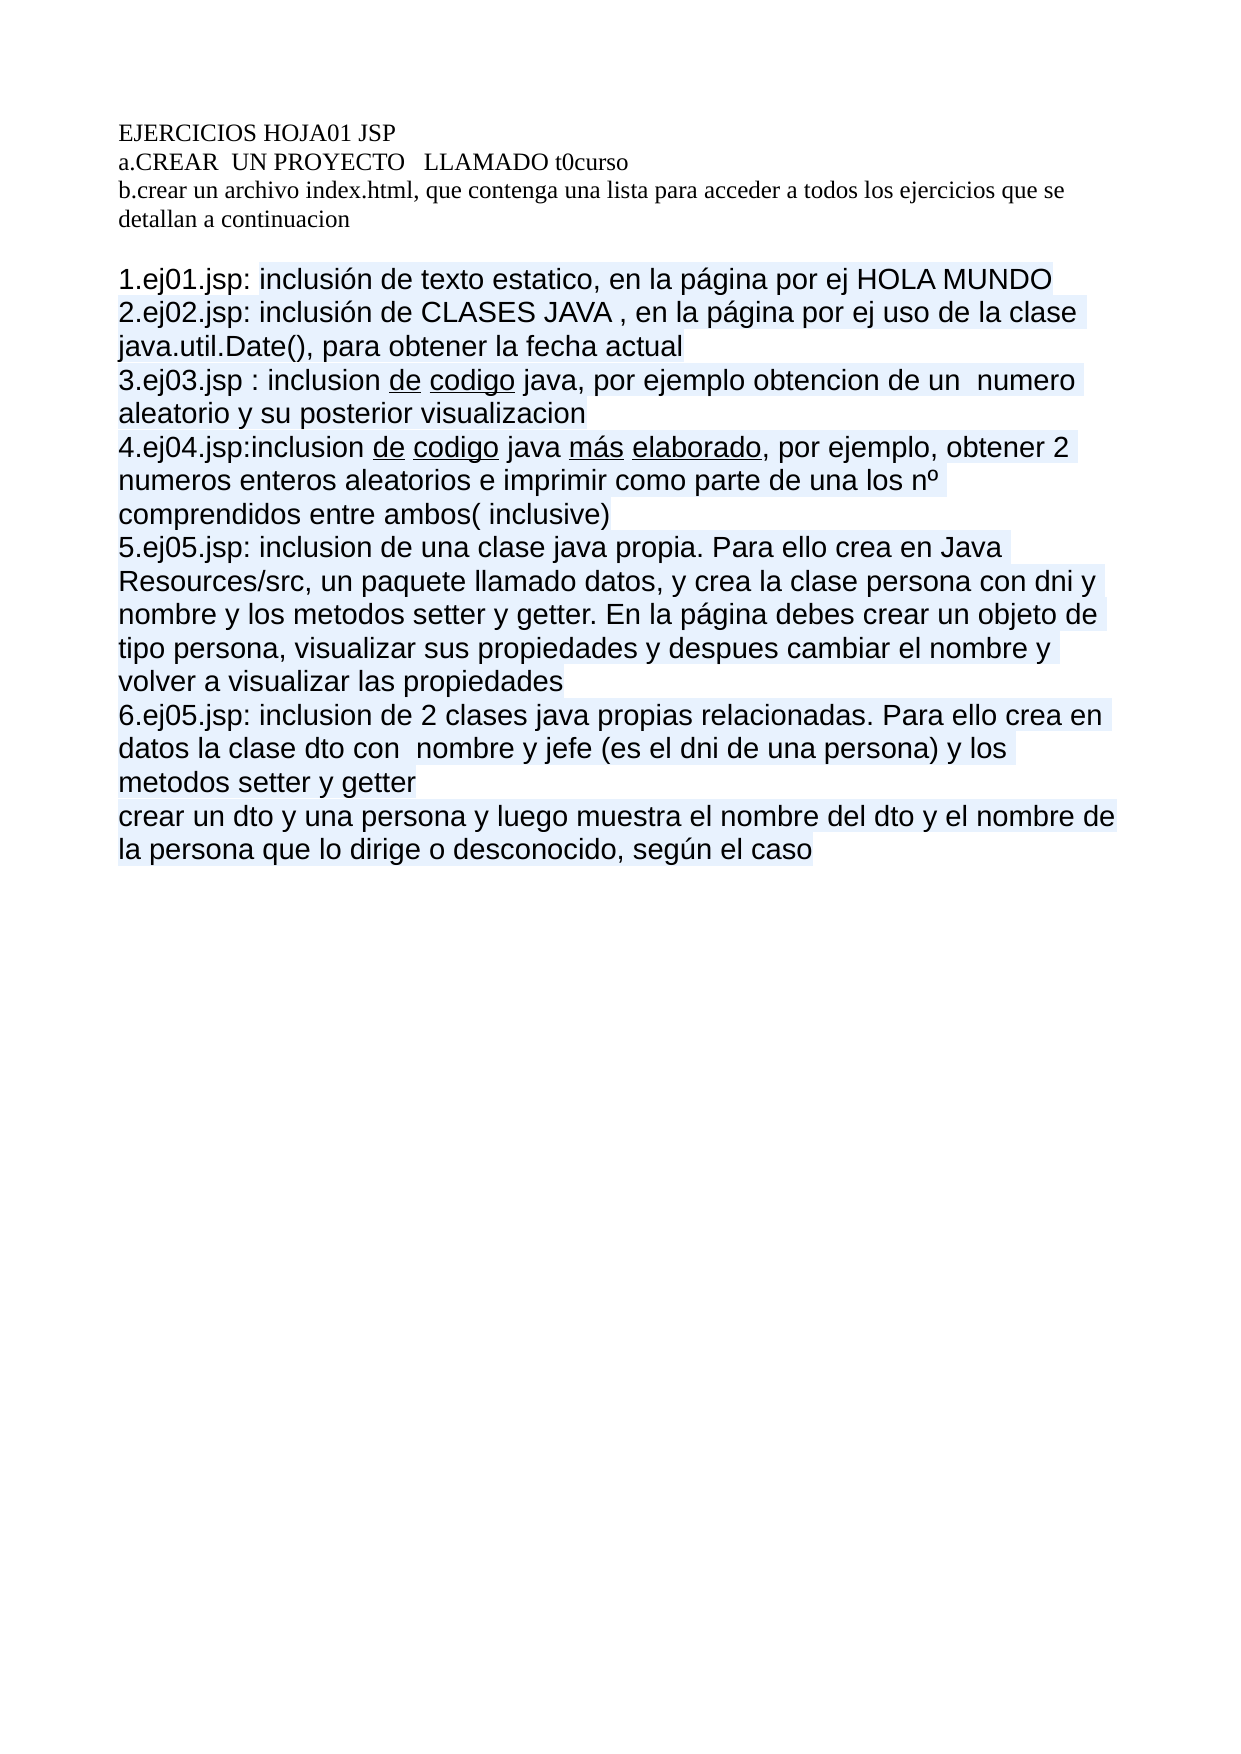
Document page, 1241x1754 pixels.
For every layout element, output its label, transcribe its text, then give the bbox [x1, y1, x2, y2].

text a.CREAR UN PROYECTO LLAMADO t0curso [118, 147, 1122, 176]
text 1.ej01.jsp: inclusión de texto estatico, en la página por ej HOLA MUNDO [118, 262, 1122, 295]
text b.crear un archivo index.html, que contenga una lista para acceder a todos los ejercicios que se detallan a continuacion [118, 176, 1122, 233]
text 3.ej03.jsp : inclusion de codigo java, por ejemplo obtencion de un numero aleatorio y su posterior visualizacion [118, 362, 1122, 429]
text 2.ej02.jsp: inclusión de CLASES JAVA , en la página por ej uso de la clase java.util.Date(), para obtener la fecha actual [118, 295, 1122, 362]
text 6.ej05.jsp: inclusion de 2 clases java propias relacionadas. Para ello crea en datos la clase dto con nombre y jefe (es el dni de una persona) y los metodos setter y getter [118, 698, 1122, 798]
text EJERCICIOS HOJA01 JSP [118, 118, 1122, 147]
text 5.ej05.jsp: inclusion de una clase java propia. Para ello crea en Java Resources/src, un paquete llamado datos, y crea la clase persona con dni y nombre y los metodos setter y getter. En la página debes crear un objeto de tipo persona, visualizar sus propiedades y despues cambiar el nombre y volver a visualizar las propiedades [118, 530, 1122, 698]
text crear un dto y una persona y luego muestra el nombre del dto y el nombre de la persona que lo dirige o desconocido, según el caso [118, 798, 1122, 866]
text 4.ej04.jsp:inclusion de codigo java más elaborado, por ejemplo, obtener 2 numeros enteros aleatorios e imprimir como parte de una los nº comprendidos entre ambos( inclusive) [118, 429, 1122, 530]
